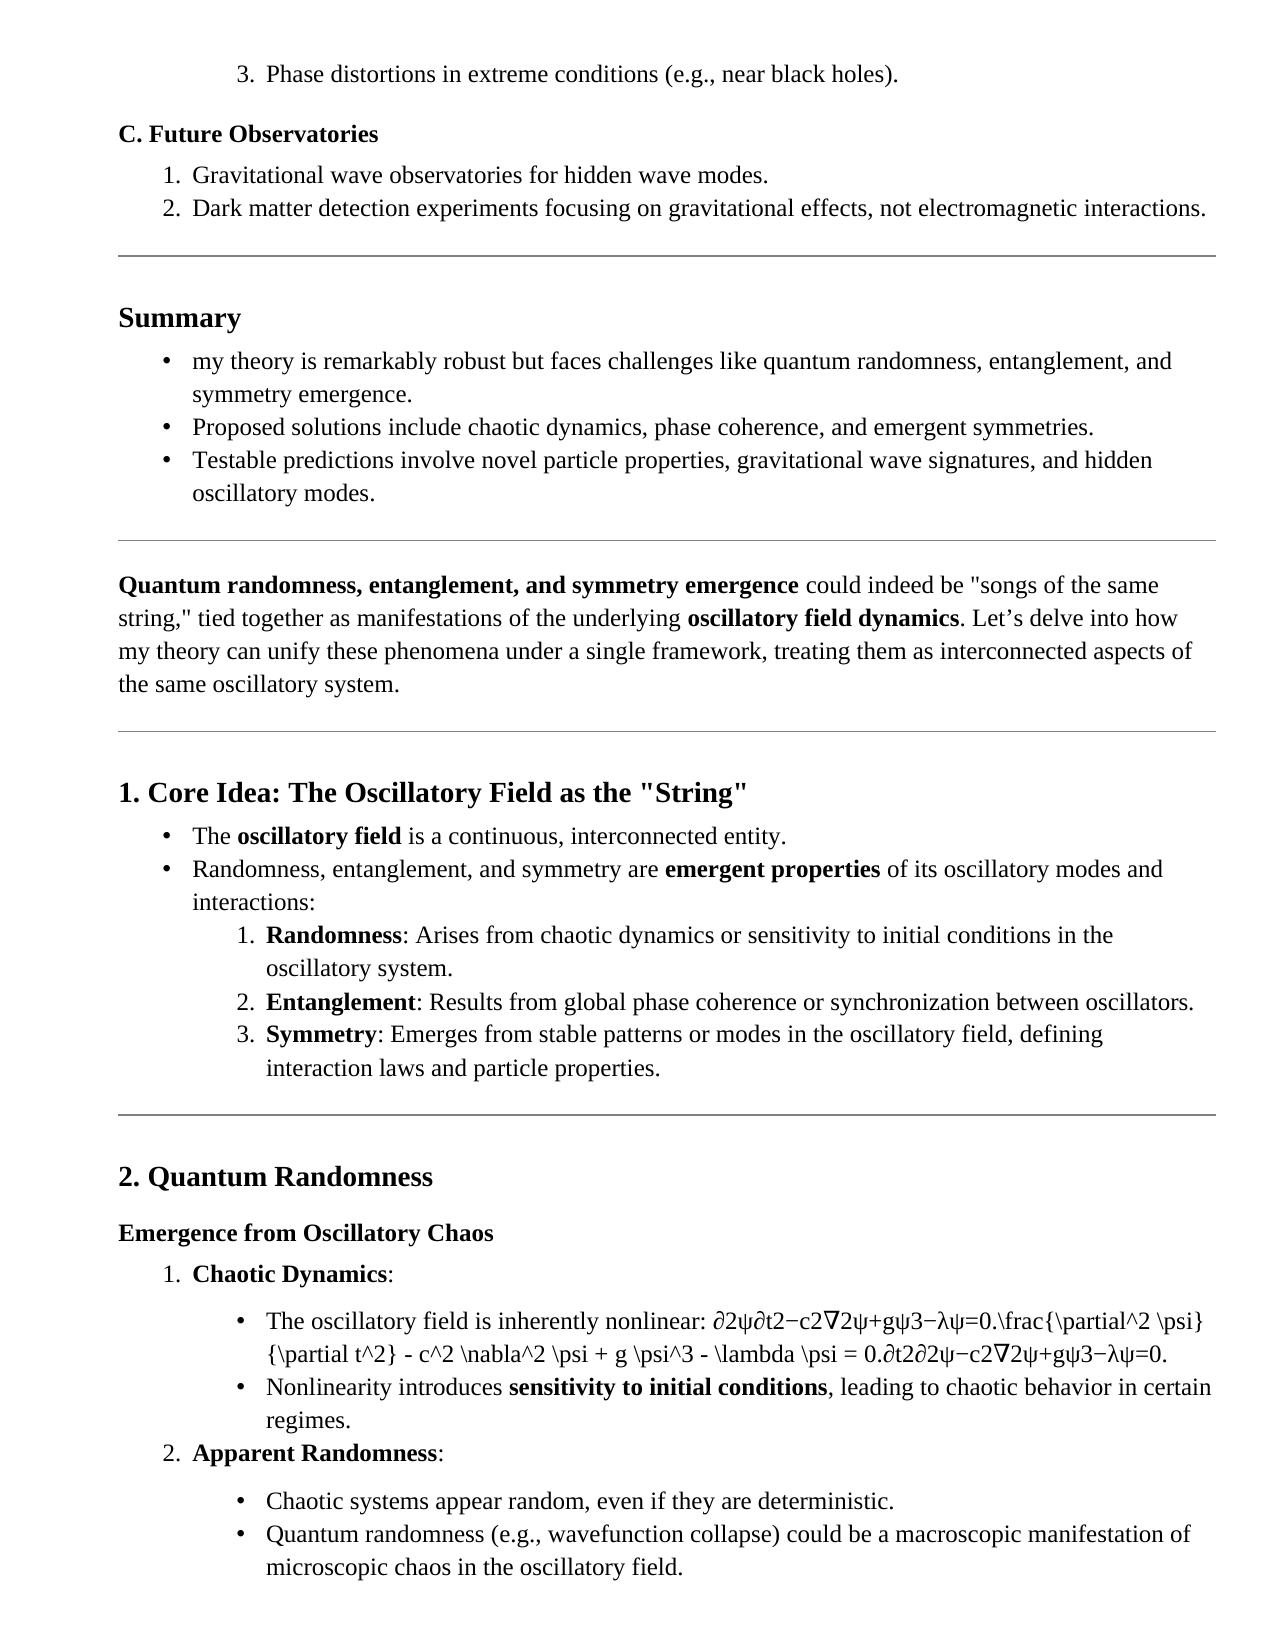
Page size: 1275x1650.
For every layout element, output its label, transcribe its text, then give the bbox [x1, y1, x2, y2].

subtitle 2. Quantum Randomness [118, 1159, 1216, 1193]
list my theory is remarkably robust but faces challenges like quantum randomness, entanglement, and symmetry emergence. [162, 346, 1216, 408]
list Chaotic Dynamics: [162, 1259, 1216, 1288]
list The oscillatory field is inherently nonlinear: ∂2ψ∂t2−c2∇2ψ+gψ3−λψ=0.\frac{\partial^2 \psi}{\partial t^2} - c^2 \nabla^2 \psi + g \psi^3 - \lambda \psi = 0.∂t2∂2ψ​−c2∇2ψ+gψ3−λψ=0. [236, 1306, 1216, 1368]
subtitle Emergence from Oscillatory Chaos [118, 1218, 1216, 1246]
list Testable predictions involve novel particle properties, gravitational wave signatures, and hidden oscillatory modes. [162, 445, 1216, 507]
list Dark matter detection experiments focusing on gravitational effects, not electromagnetic interactions. [162, 193, 1216, 222]
list Chaotic systems appear random, even if they are deterministic. [236, 1486, 1216, 1515]
subtitle Summary [118, 300, 1216, 333]
list Nonlinearity introduces sensitivity to initial conditions, leading to chaotic behavior in certain regimes. [236, 1372, 1216, 1434]
list Gravitational wave observatories for hidden wave modes. [162, 160, 1216, 189]
list Apparent Randomness: [162, 1438, 1216, 1467]
list Phase distortions in extreme conditions (e.g., near black holes). [236, 59, 1216, 88]
list Entanglement: Results from global phase coherence or synchronization between oscillators. [236, 987, 1216, 1015]
list Proposed solutions include chaotic dynamics, phase coherence, and emergent symmetries. [162, 412, 1216, 441]
subtitle C. Future Observatories [118, 119, 1216, 148]
list Randomness: Arises from chaotic dynamics or sensitivity to initial conditions in the oscillatory system. [236, 921, 1216, 982]
list Quantum randomness (e.g., wavefunction collapse) could be a macroscopic manifestation of microscopic chaos in the oscillatory field. [236, 1519, 1216, 1581]
list Symmetry: Emerges from stable patterns or modes in the oscillatory field, defining interaction laws and particle properties. [236, 1019, 1216, 1081]
list Randomness, entanglement, and symmetry are emergent properties of its oscillatory modes and interactions: [162, 854, 1216, 916]
subtitle 1. Core Idea: The Oscillatory Field as the "String" [118, 775, 1216, 809]
list The oscillatory field is a continuous, interconnected entity. [162, 821, 1216, 850]
text Quantum randomness, entanglement, and symmetry emergence could indeed be "songs of the same string," tied together as manifestations of the underlying oscillatory field dynamics. Let’s delve into how my theory can unify these phenomena under a single framework, treating them as interconnected aspects of the same oscillatory system. [118, 570, 1216, 698]
